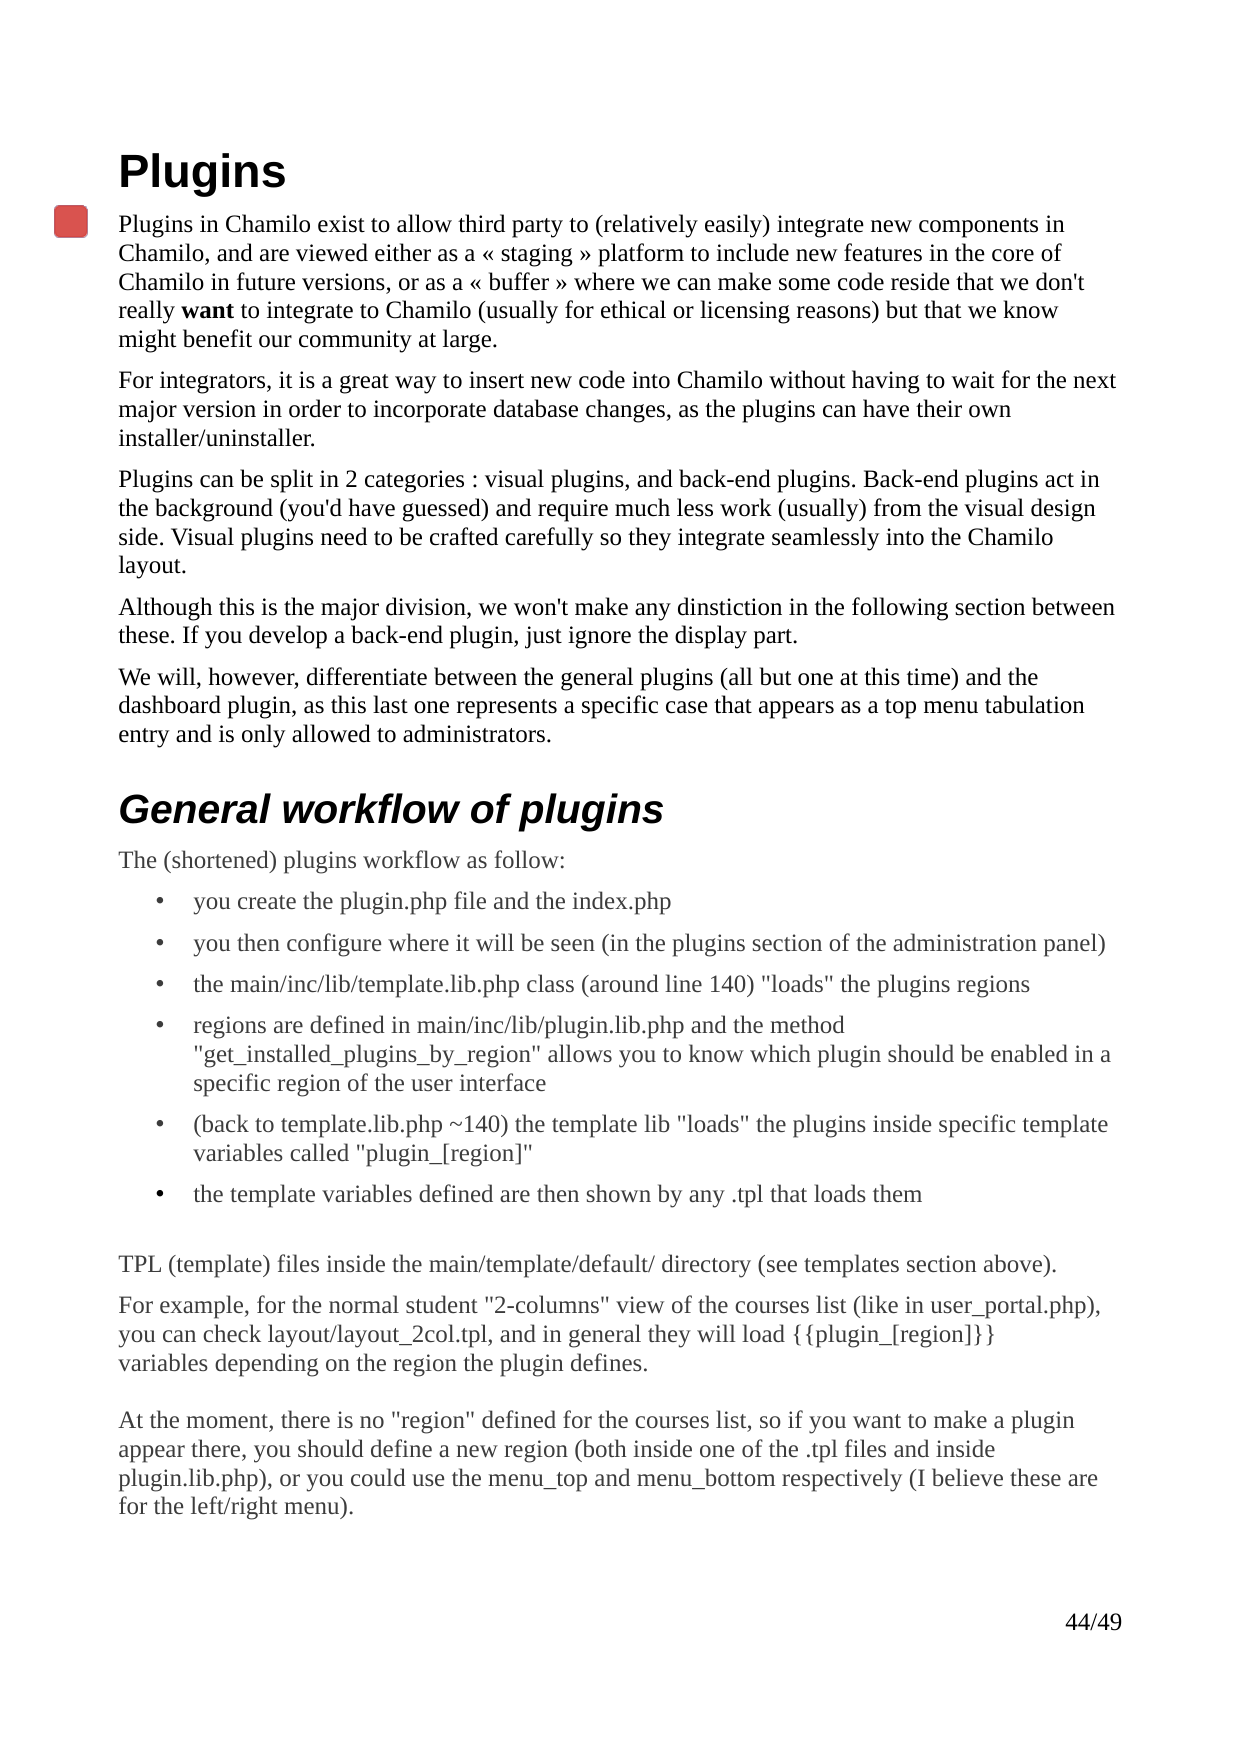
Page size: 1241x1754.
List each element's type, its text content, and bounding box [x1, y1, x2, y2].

list For example, for the normal student "2-columns" view of the courses list (like in user_portal.php), you can check layout/layout_2col.tpl, and in general they will load {{plugin_[region]}} variables depending on the region the plugin defines. At the moment, there is no "region" defined for the courses list, so if you want to make a plugin appear there, you should define a new region (both inside one of the .tpl files and inside plugin.lib.php), or you could use the menu_top and menu_bottom respectively (I believe these are for the left/right menu). [118, 1290, 1122, 1549]
list regions are defined in main/inc/lib/plugin.lib.php and the method "get_installed_plugins_by_region" allows you to know which plugin should be enabled in a specific region of the user interface [156, 1010, 1122, 1096]
text Although this is the major division, we won't make any dinstiction in the following section between these. If you develop a back-end plugin, just ignore the display part. [118, 592, 1122, 649]
text Plugins can be split in 2 categories : visual plugins, and back-end plugins. Back-end plugins act in the background (you'd have guessed) and require much less work (usually) from the visual design side. Visual plugins need to be crafted carefully so they integrate seamlessly into the Chamilo layout. [118, 464, 1122, 579]
list the template variables defined are then shown by any .tpl that loads them [156, 1179, 1122, 1236]
subtitle Plugins [118, 143, 1122, 197]
list you create the plugin.php file and the index.php [156, 886, 1122, 915]
list (back to template.lib.php ~140) the template lib "loads" the plugins inside specific template variables called "plugin_[region]" [156, 1109, 1122, 1166]
text Plugins in Chamilo exist to allow third party to (relatively easily) integrate new components in Chamilo, and are viewed either as a « staging » platform to include new features in the core of Chamilo in future versions, or as a « buffer » where we can make some code reside that we don't really want to integrate to Chamilo (usually for ethical or licensing reasons) but that we know might benefit our community at large. [118, 209, 1122, 353]
list you then configure where it will be seen (in the plugins section of the administration panel) [156, 928, 1122, 956]
text The (shortened) plugins workflow as follow: [118, 845, 1122, 874]
list TPL (template) files inside the main/template/default/ directory (see templates section above). [118, 1249, 1122, 1278]
text For integrators, it is a great way to insert new code into Chamilo without having to wait for the next major version in order to incorporate database changes, as the plugins can have their own installer/uninstaller. [118, 366, 1122, 452]
picture [53, 204, 89, 239]
text We will, however, differentiate between the general plugins (all but one at this time) and the dashboard plugin, as this last one represents a specific case that appears as a top menu tabulation entry and is only allowed to administrators. [118, 662, 1122, 748]
subtitle General workflow of plugins [118, 786, 1122, 833]
list the main/inc/lib/template.lib.php class (around line 140) "loads" the plugins regions [156, 969, 1122, 998]
